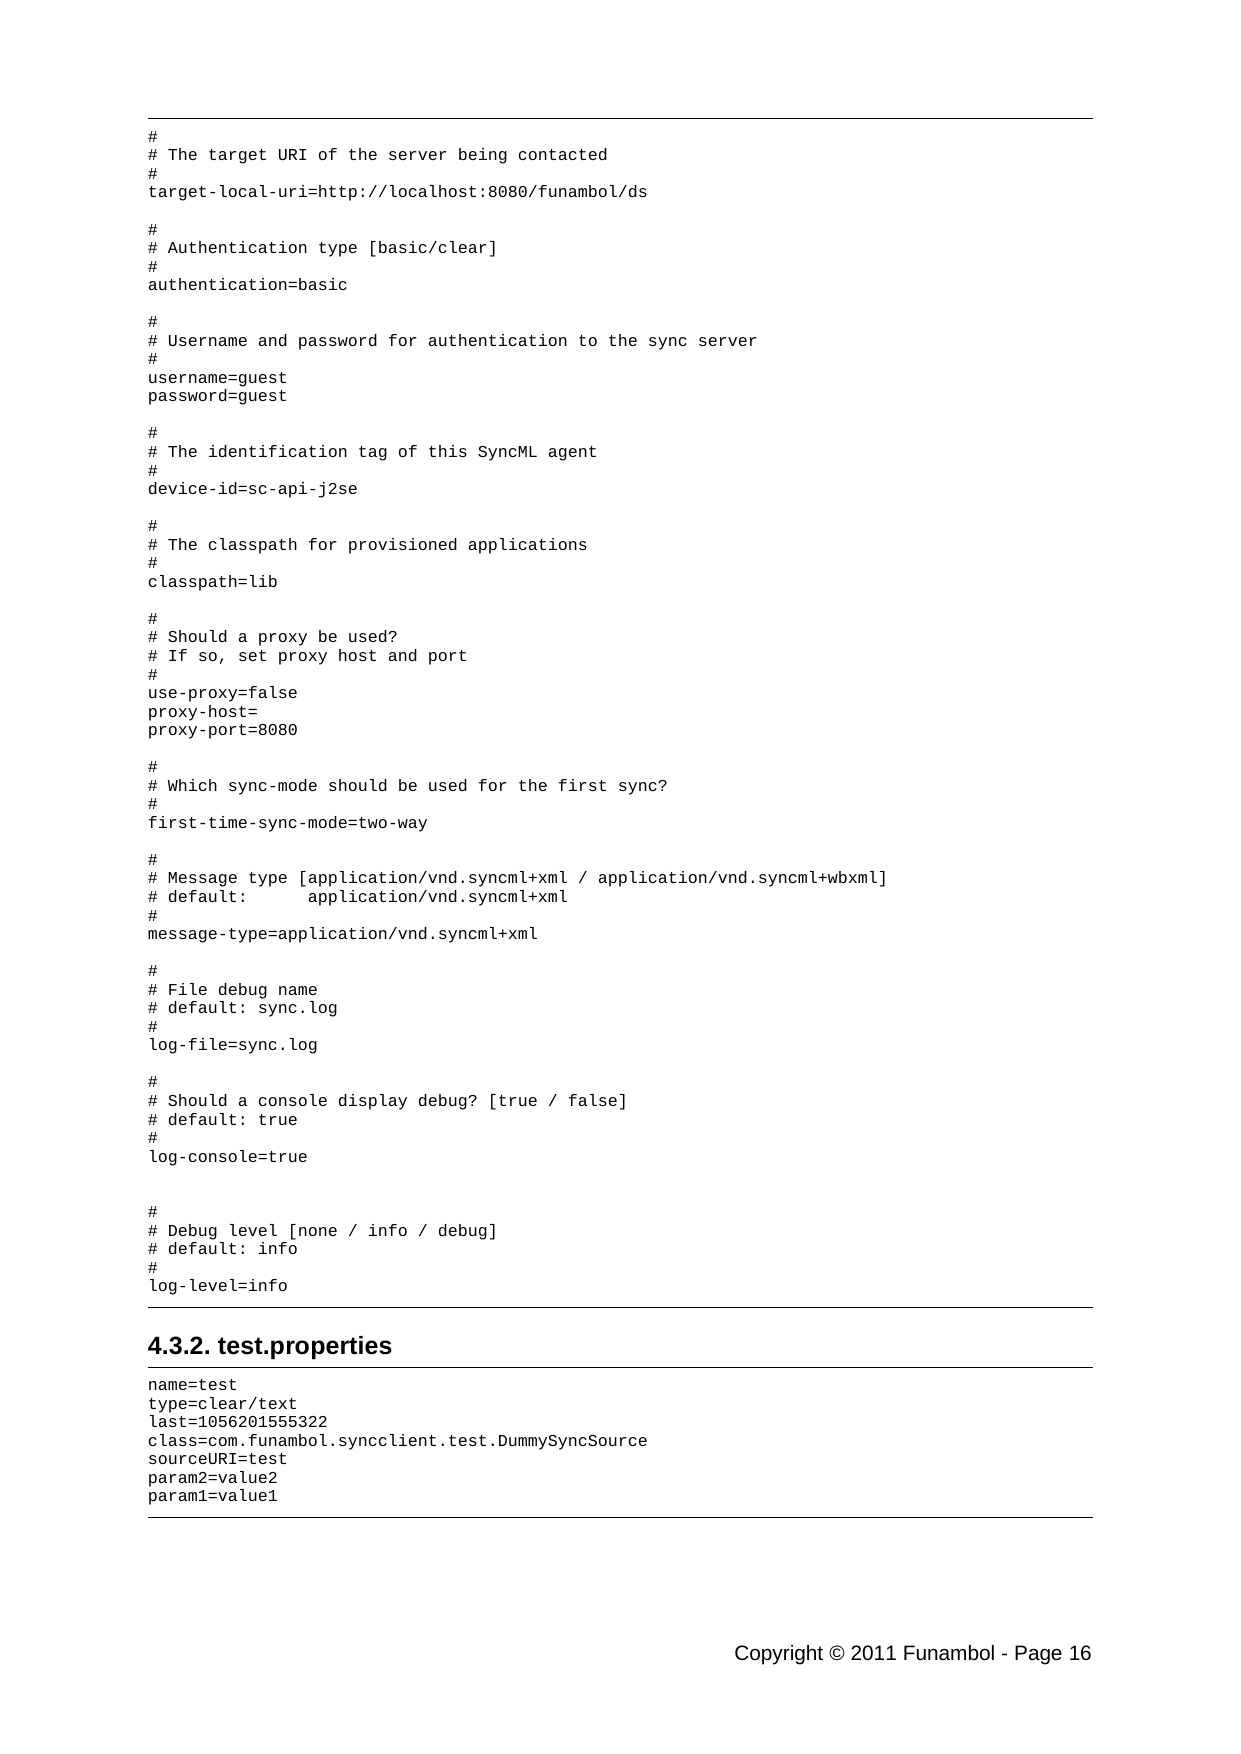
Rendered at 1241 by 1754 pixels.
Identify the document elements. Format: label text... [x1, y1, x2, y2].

text name=test [148, 1368, 1093, 1396]
text # [148, 611, 1093, 629]
text # [148, 518, 1093, 537]
text # The target URI of the server being contacted [148, 147, 1093, 166]
text log-console=true [148, 1148, 1093, 1167]
text # [148, 258, 1093, 277]
text param2=value2 [148, 1470, 1093, 1478]
text target-local-uri=http://localhost:8080/funambol/ds [148, 184, 1093, 203]
text authentication=basic [148, 277, 1093, 296]
text # [148, 666, 1093, 685]
text # The identification tag of this SyncML agent [148, 444, 1093, 462]
text password=guest [148, 388, 1093, 407]
text # [148, 963, 1093, 982]
text proxy-host= [148, 703, 1093, 722]
text # [148, 351, 1093, 370]
text log-file=sync.log [148, 1037, 1093, 1056]
text # [148, 425, 1093, 444]
text # Should a console display debug? [true / false] [148, 1093, 1093, 1111]
subtitle test.properties [148, 1332, 1093, 1360]
text # [148, 1204, 1093, 1223]
text # default: sync.log [148, 1000, 1093, 1019]
text message-type=application/vnd.syncml+xml [148, 926, 1093, 944]
text # [148, 1019, 1093, 1037]
text use-proxy=false [148, 685, 1093, 703]
text # The classpath for provisioned applications [148, 537, 1093, 555]
text # default: application/vnd.syncml+xml [148, 889, 1093, 907]
text # [148, 555, 1093, 574]
text log-level=info [148, 1268, 1093, 1307]
text # Message type [application/vnd.syncml+xml / application/vnd.syncml+wbxml] [148, 870, 1093, 889]
text # [148, 796, 1093, 815]
text # Debug level [none / info / debug] [148, 1223, 1093, 1241]
text # [148, 462, 1093, 481]
text # [148, 907, 1093, 926]
text # Which sync-mode should be used for the first sync? [148, 778, 1093, 796]
text # [148, 1074, 1093, 1093]
text first-time-sync-mode=two-way [148, 815, 1093, 833]
text # [148, 221, 1093, 240]
text # [148, 166, 1093, 184]
text # [148, 759, 1093, 778]
text # If so, set proxy host and port [148, 648, 1093, 666]
text # Authentication type [basic/clear] [148, 240, 1093, 258]
text classpath=lib [148, 574, 1093, 592]
text # [148, 119, 1093, 147]
text # [148, 314, 1093, 333]
text # [148, 1130, 1093, 1148]
text # default: true [148, 1111, 1093, 1130]
text # File debug name [148, 982, 1093, 1000]
text last=1056201555322 [148, 1414, 1093, 1433]
text # Should a proxy be used? [148, 629, 1093, 648]
text param1=value1 [148, 1478, 1093, 1517]
text # [148, 852, 1093, 870]
text # [148, 1260, 1093, 1268]
text # Username and password for authentication to the sync server [148, 333, 1093, 351]
text device-id=sc-api-j2se [148, 481, 1093, 499]
text username=guest [148, 370, 1093, 388]
text proxy-port=8080 [148, 722, 1093, 741]
text sourceURI=test [148, 1451, 1093, 1470]
text # default: info [148, 1241, 1093, 1260]
text type=clear/text [148, 1396, 1093, 1414]
text class=com.funambol.syncclient.test.DummySyncSource [148, 1433, 1093, 1451]
